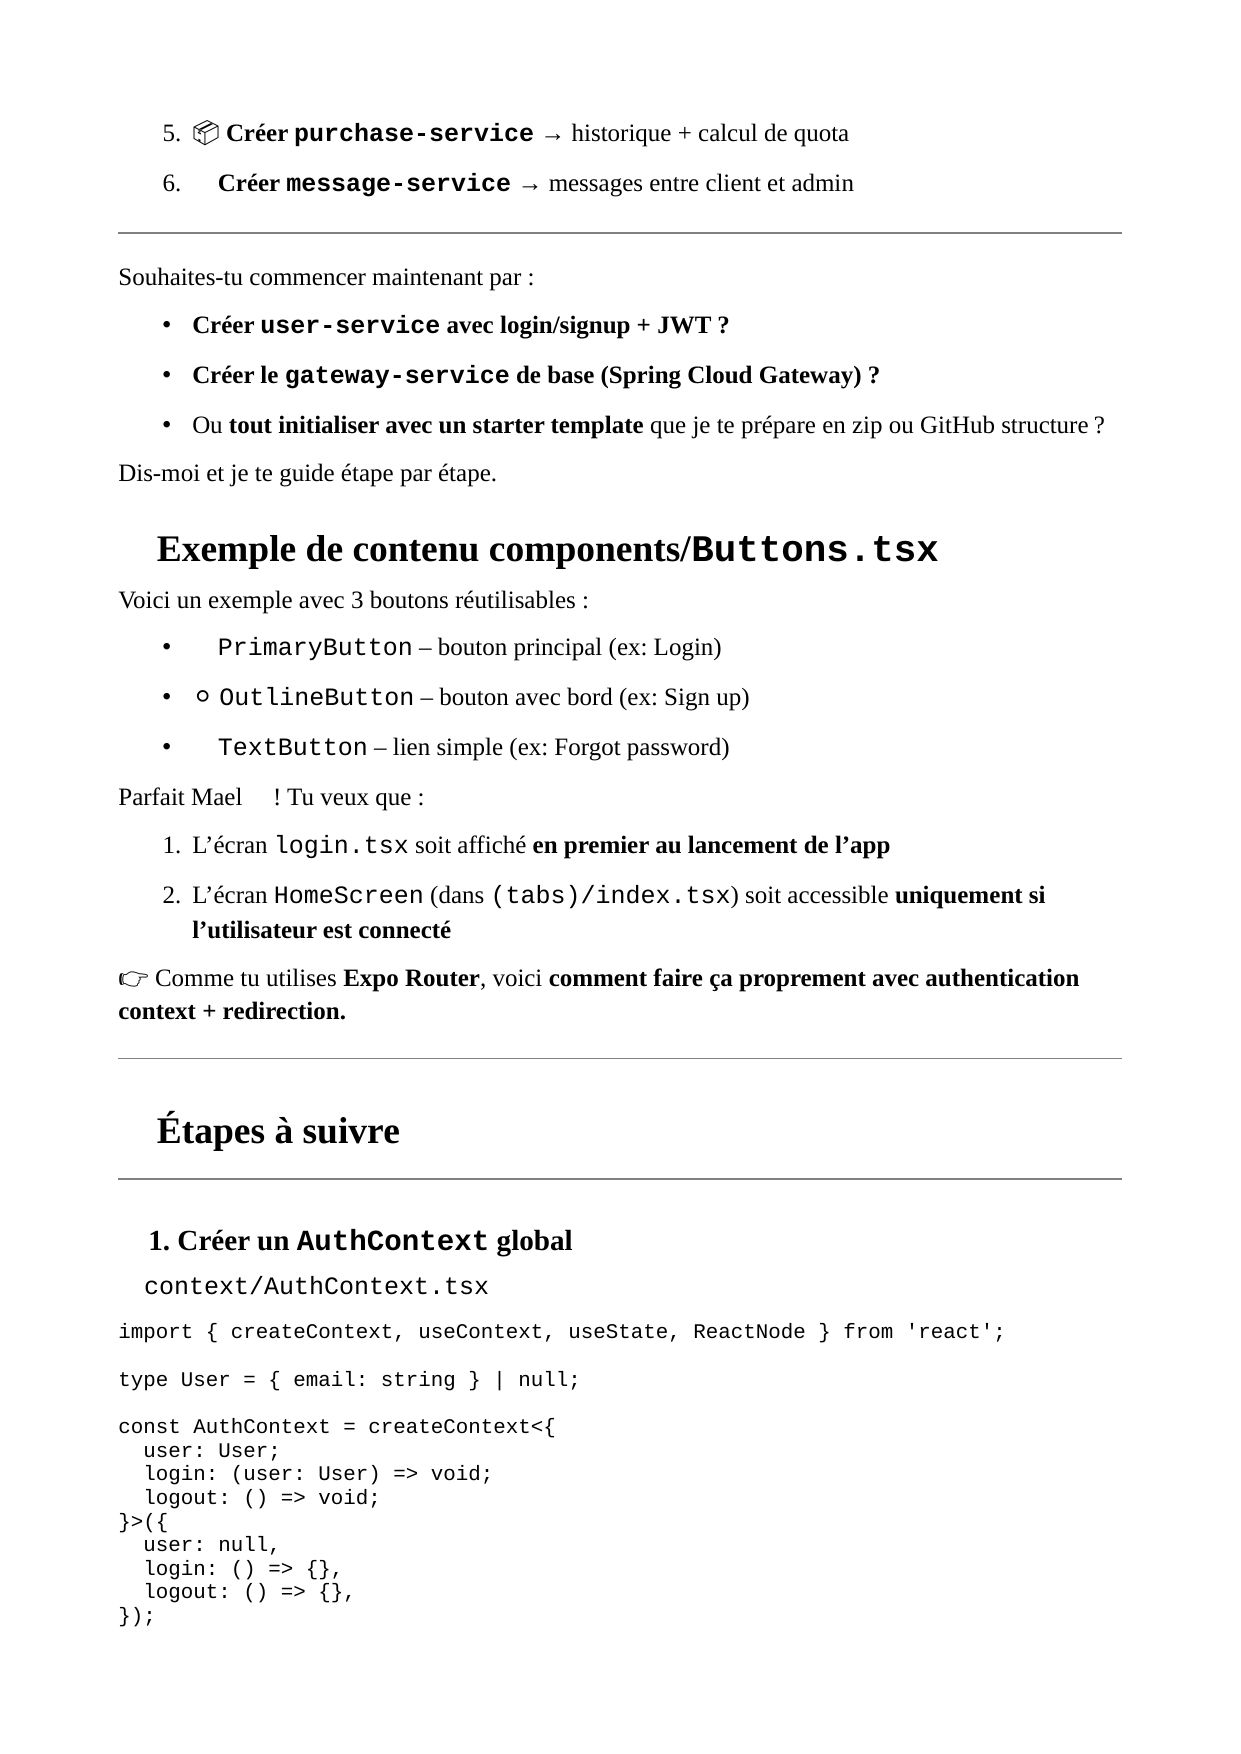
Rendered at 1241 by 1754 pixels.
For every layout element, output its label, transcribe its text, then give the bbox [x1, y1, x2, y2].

text }); [118, 1605, 1122, 1629]
text user: null, [118, 1534, 1122, 1558]
text login: () => {}, [118, 1558, 1122, 1582]
text logout: () => void; [118, 1487, 1122, 1511]
text login: (user: User) => void; [118, 1463, 1122, 1487]
list Créer le gateway-service de base (Spring Cloud Gateway) ? [162, 360, 1122, 391]
text Voici un exemple avec 3 boutons réutilisables : [118, 585, 1122, 613]
subtitle 🧠 1. Créer un AuthContext global [118, 1223, 1122, 1259]
text Dis-moi et je te guide étape par étape. [118, 458, 1122, 486]
text const AuthContext = createContext<{ [118, 1416, 1122, 1440]
list 🔹 PrimaryButton – bouton principal (ex: Login) [162, 632, 1122, 663]
list Ou tout initialiser avec un starter template que je te prépare en zip ou GitHub structure ? [162, 410, 1122, 439]
list L’écran HomeScreen (dans (tabs)/index.tsx) soit accessible uniquement si l’utilisateur est connecté [162, 880, 1122, 944]
text 👉 Comme tu utilises Expo Router, voici comment faire ça proprement avec authentication context + redirection. [118, 963, 1122, 1024]
text }>({ [118, 1511, 1122, 1534]
text Souhaites-tu commencer maintenant par : [118, 262, 1122, 291]
text user: User; [118, 1440, 1122, 1463]
list Créer user-service avec login/signup + JWT ? [162, 310, 1122, 341]
subtitle ✅ Étapes à suivre [118, 1108, 1122, 1152]
text Parfait Mael ✅ ! Tu veux que : [118, 782, 1122, 811]
list L’écran login.tsx soit affiché en premier au lancement de l’app [162, 830, 1122, 861]
text type User = { email: string } | null; [118, 1369, 1122, 1392]
list 🔗 TextButton – lien simple (ex: Forgot password) [162, 732, 1122, 763]
subtitle 🧱 Exemple de contenu components/Buttons.tsx [118, 526, 1122, 572]
list 📦 Créer purchase-service → historique + calcul de quota [162, 118, 1122, 149]
text import { createContext, useContext, useState, ReactNode } from 'react'; [118, 1321, 1122, 1345]
text 📁 context/AuthContext.tsx [118, 1271, 1122, 1302]
list ⚪ OutlineButton – bouton avec bord (ex: Sign up) [162, 682, 1122, 713]
text logout: () => {}, [118, 1582, 1122, 1605]
list 📨 Créer message-service → messages entre client et admin [162, 168, 1122, 199]
